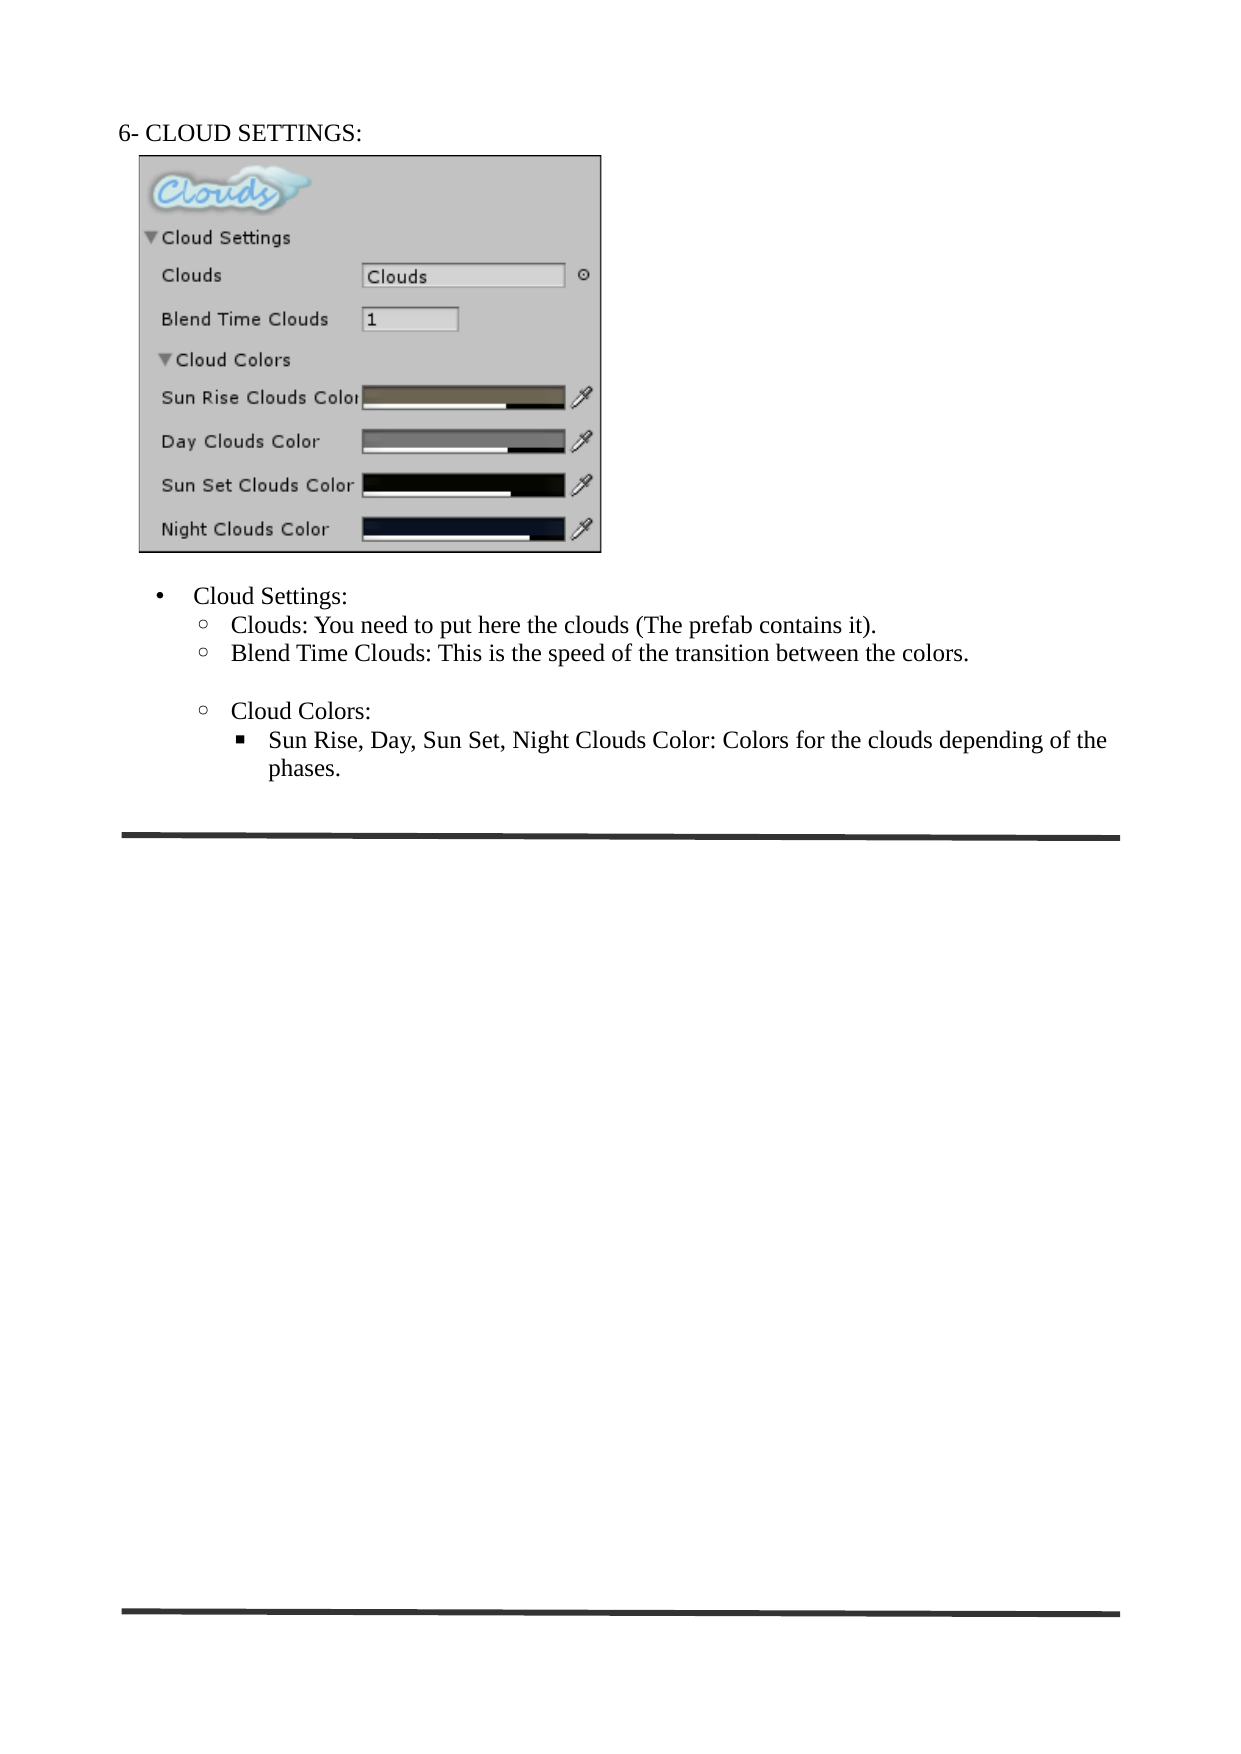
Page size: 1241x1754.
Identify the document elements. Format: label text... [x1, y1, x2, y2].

list Cloud Colors: [193, 696, 1122, 725]
list Sun Rise, Day, Sun Set, Night Clouds Color: Colors for the clouds depending of the phases. [231, 725, 1122, 782]
text 6- CLOUD SETTINGS: [118, 118, 1122, 147]
list Clouds: You need to put here the clouds (The prefab contains it). [193, 610, 1122, 638]
picture [138, 155, 602, 553]
list Cloud Settings: [156, 581, 1122, 610]
list Blend Time Clouds: This is the speed of the transition between the colors. [193, 638, 1122, 667]
